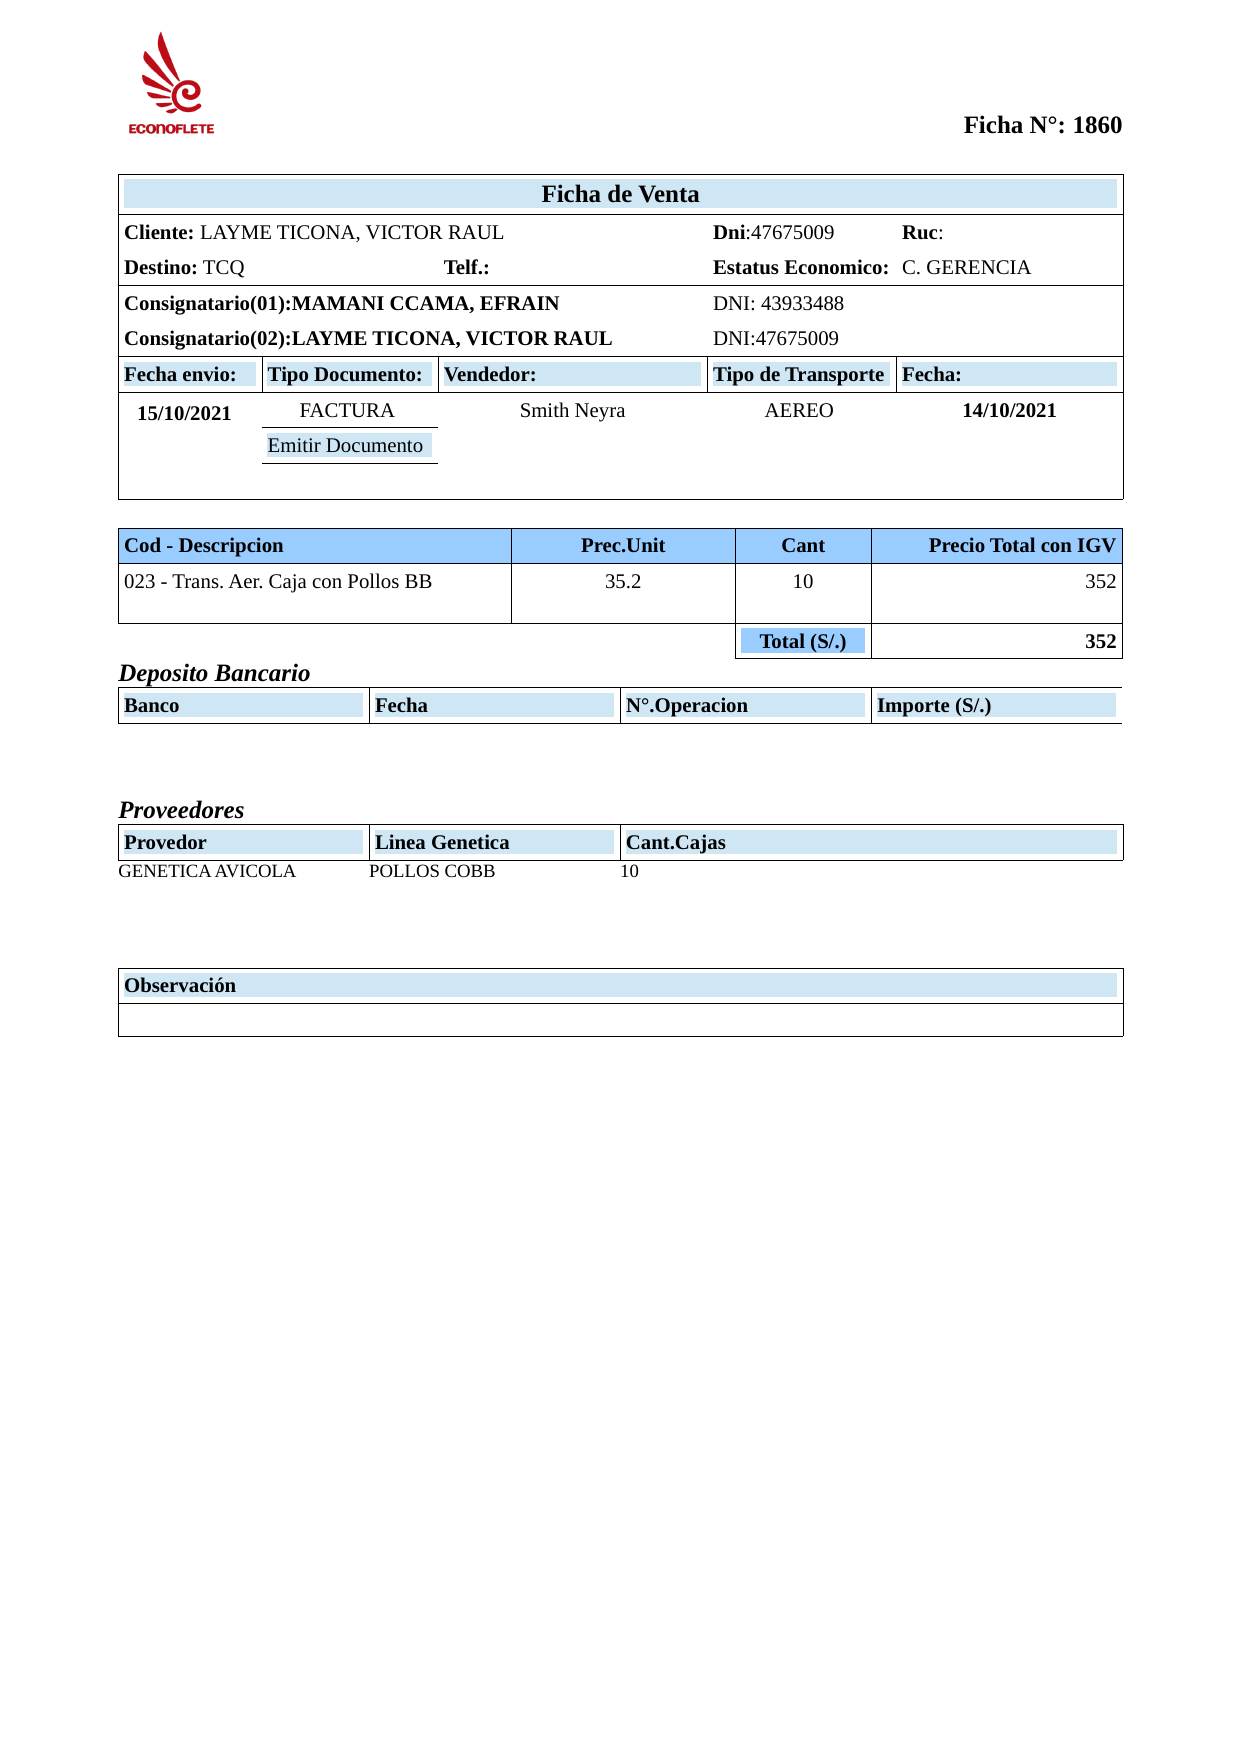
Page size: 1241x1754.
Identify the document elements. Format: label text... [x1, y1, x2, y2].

table_cell Dni:47675009 [707, 215, 896, 249]
table_cell [369, 771, 620, 795]
table_cell FACTURA [262, 393, 438, 427]
table_header Precio Total con IGV [872, 529, 1122, 563]
table_cell [369, 903, 620, 924]
table_cell C. GERENCIA [896, 249, 1123, 285]
table_cell [119, 1004, 1123, 1036]
table_cell 15/10/2021 [119, 393, 262, 498]
table_header Fecha [370, 688, 620, 723]
table_cell [620, 771, 871, 795]
table_cell Emitir Documento [262, 428, 438, 463]
table_header Cod - Descripcion [119, 529, 511, 563]
table_cell Ruc: [896, 215, 1123, 249]
table_cell [262, 464, 438, 498]
table_cell DNI:47675009 [707, 321, 1123, 356]
table_cell Total (S/.) [736, 624, 871, 658]
table_cell Telf.: [438, 249, 707, 285]
table_cell [369, 881, 620, 903]
table_cell [871, 771, 1122, 795]
table_header Cant.Cajas [621, 825, 1123, 859]
table_cell [118, 747, 369, 771]
table_cell [118, 881, 369, 903]
table_header Ficha de Venta [119, 175, 1123, 214]
text Deposito Bancario [118, 658, 1122, 687]
table_header N°.Operacion [621, 688, 871, 723]
table_header Banco [119, 688, 369, 723]
table_cell DNI: 43933488 [707, 286, 1123, 321]
table_cell [620, 747, 871, 771]
table_cell [118, 771, 369, 795]
table_cell [118, 946, 369, 967]
table_cell 352 [872, 624, 1122, 658]
table_cell Smith Neyra [438, 393, 707, 498]
table_cell [118, 724, 369, 747]
table_cell [369, 946, 620, 967]
table_cell GENETICA AVICOLA [118, 861, 369, 881]
table_cell [871, 747, 1122, 771]
table_header Prec.Unit [512, 529, 735, 563]
table_cell 352 [872, 564, 1122, 623]
picture [118, 31, 225, 134]
table_cell 10 [620, 861, 1123, 881]
table_cell [118, 624, 511, 658]
table_header Importe (S/.) [872, 688, 1122, 723]
table_cell [620, 881, 1123, 903]
table_cell Cliente: LAYME TICONA, VICTOR RAUL [119, 215, 707, 249]
table_cell AEREO [707, 393, 896, 498]
table_cell Consignatario(02):LAYME TICONA, VICTOR RAUL [119, 321, 707, 356]
table_cell Estatus Economico: [707, 249, 896, 285]
table_cell 35.2 [512, 564, 735, 623]
table_cell Vendedor: [439, 357, 707, 392]
table_cell [369, 724, 620, 747]
table_cell [620, 724, 871, 747]
table_cell [369, 747, 620, 771]
table_header Observación [119, 969, 1123, 1003]
table_cell [511, 624, 735, 658]
table_cell [369, 924, 620, 946]
table_cell Fecha envio: [119, 357, 262, 392]
table_cell Tipo de Transporte [708, 357, 896, 392]
table_cell [620, 924, 1123, 946]
table_cell [118, 903, 369, 924]
table_cell [620, 903, 1123, 924]
table_cell Consignatario(01):MAMANI CCAMA, EFRAIN [119, 286, 707, 321]
table_cell Tipo Documento: [263, 357, 438, 392]
text Proveedores [118, 795, 1122, 824]
table_header Cant [736, 529, 871, 563]
table_cell [620, 946, 1123, 967]
table_cell Fecha: [897, 357, 1123, 392]
table_cell POLLOS COBB [369, 861, 620, 881]
table_header Linea Genetica [370, 825, 620, 859]
table_header Provedor [119, 825, 369, 859]
table_cell 10 [736, 564, 871, 623]
table_cell [871, 724, 1122, 747]
table_cell Destino: TCQ [119, 249, 438, 285]
table_cell [118, 924, 369, 946]
table_cell 14/10/2021 [896, 393, 1123, 498]
table_cell 023 - Trans. Aer. Caja con Pollos BB [119, 564, 511, 623]
